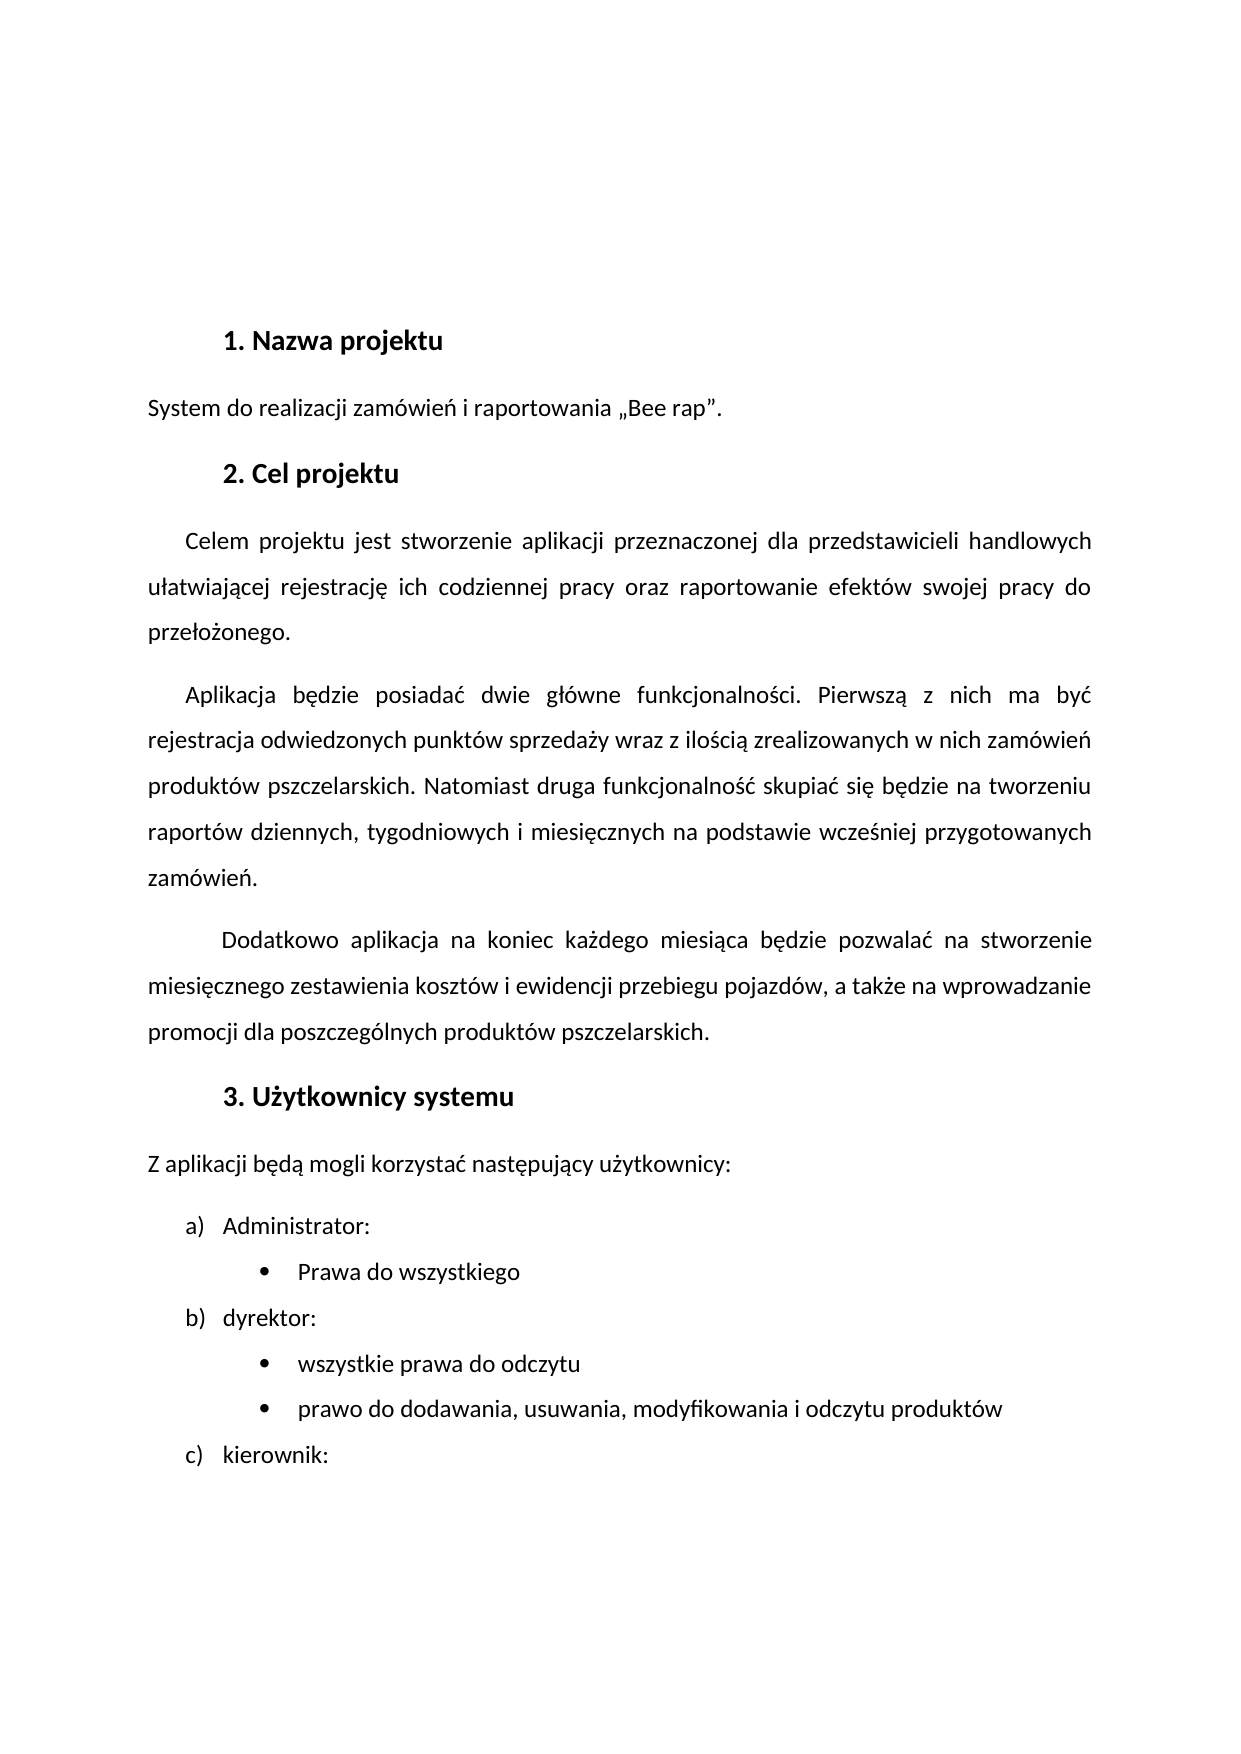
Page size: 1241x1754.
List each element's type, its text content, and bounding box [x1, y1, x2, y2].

list dyrektor: [185, 1302, 1093, 1332]
text Dodatkowo aplikacja na koniec każdego miesiąca będzie pozwalać na stworzenie miesięcznego zestawienia kosztów i ewidencji przebiegu pojazdów, a także na wprowadzanie promocji dla poszczególnych produktów pszczelarskich. [148, 924, 1093, 1046]
list wszystkie prawa do odczytu [260, 1348, 1093, 1378]
list prawo do dodawania, usuwania, modyfikowania i odczytu produktów [260, 1393, 1093, 1424]
list 2. Cel projektu [185, 455, 1093, 491]
list 3. Użytkownicy systemu [185, 1078, 1093, 1114]
text System do realizacji zamówień i raportowania „Bee rap”. [148, 392, 1093, 423]
text Celem projektu jest stworzenie aplikacji przeznaczonej dla przedstawicieli handlowych ułatwiającej rejestrację ich codziennej pracy oraz raportowanie efektów swojej pracy do przełożonego. [148, 525, 1093, 647]
list Prawa do wszystkiego [260, 1256, 1093, 1287]
list kierownik: [185, 1439, 1093, 1470]
text Aplikacja będzie posiadać dwie główne funkcjonalności. Pierwszą z nich ma być rejestracja odwiedzonych punktów sprzedaży wraz z ilością zrealizowanych w nich zamówień produktów pszczelarskich. Natomiast druga funkcjonalność skupiać się będzie na tworzeniu raportów dziennych, tygodniowych i miesięcznych na podstawie wcześniej przygotowanych zamówień. [148, 679, 1093, 892]
text Z aplikacji będą mogli korzystać następujący użytkownicy: [148, 1148, 1093, 1179]
list 1. Nazwa projektu [185, 322, 1093, 358]
list Administrator: [185, 1211, 1093, 1241]
